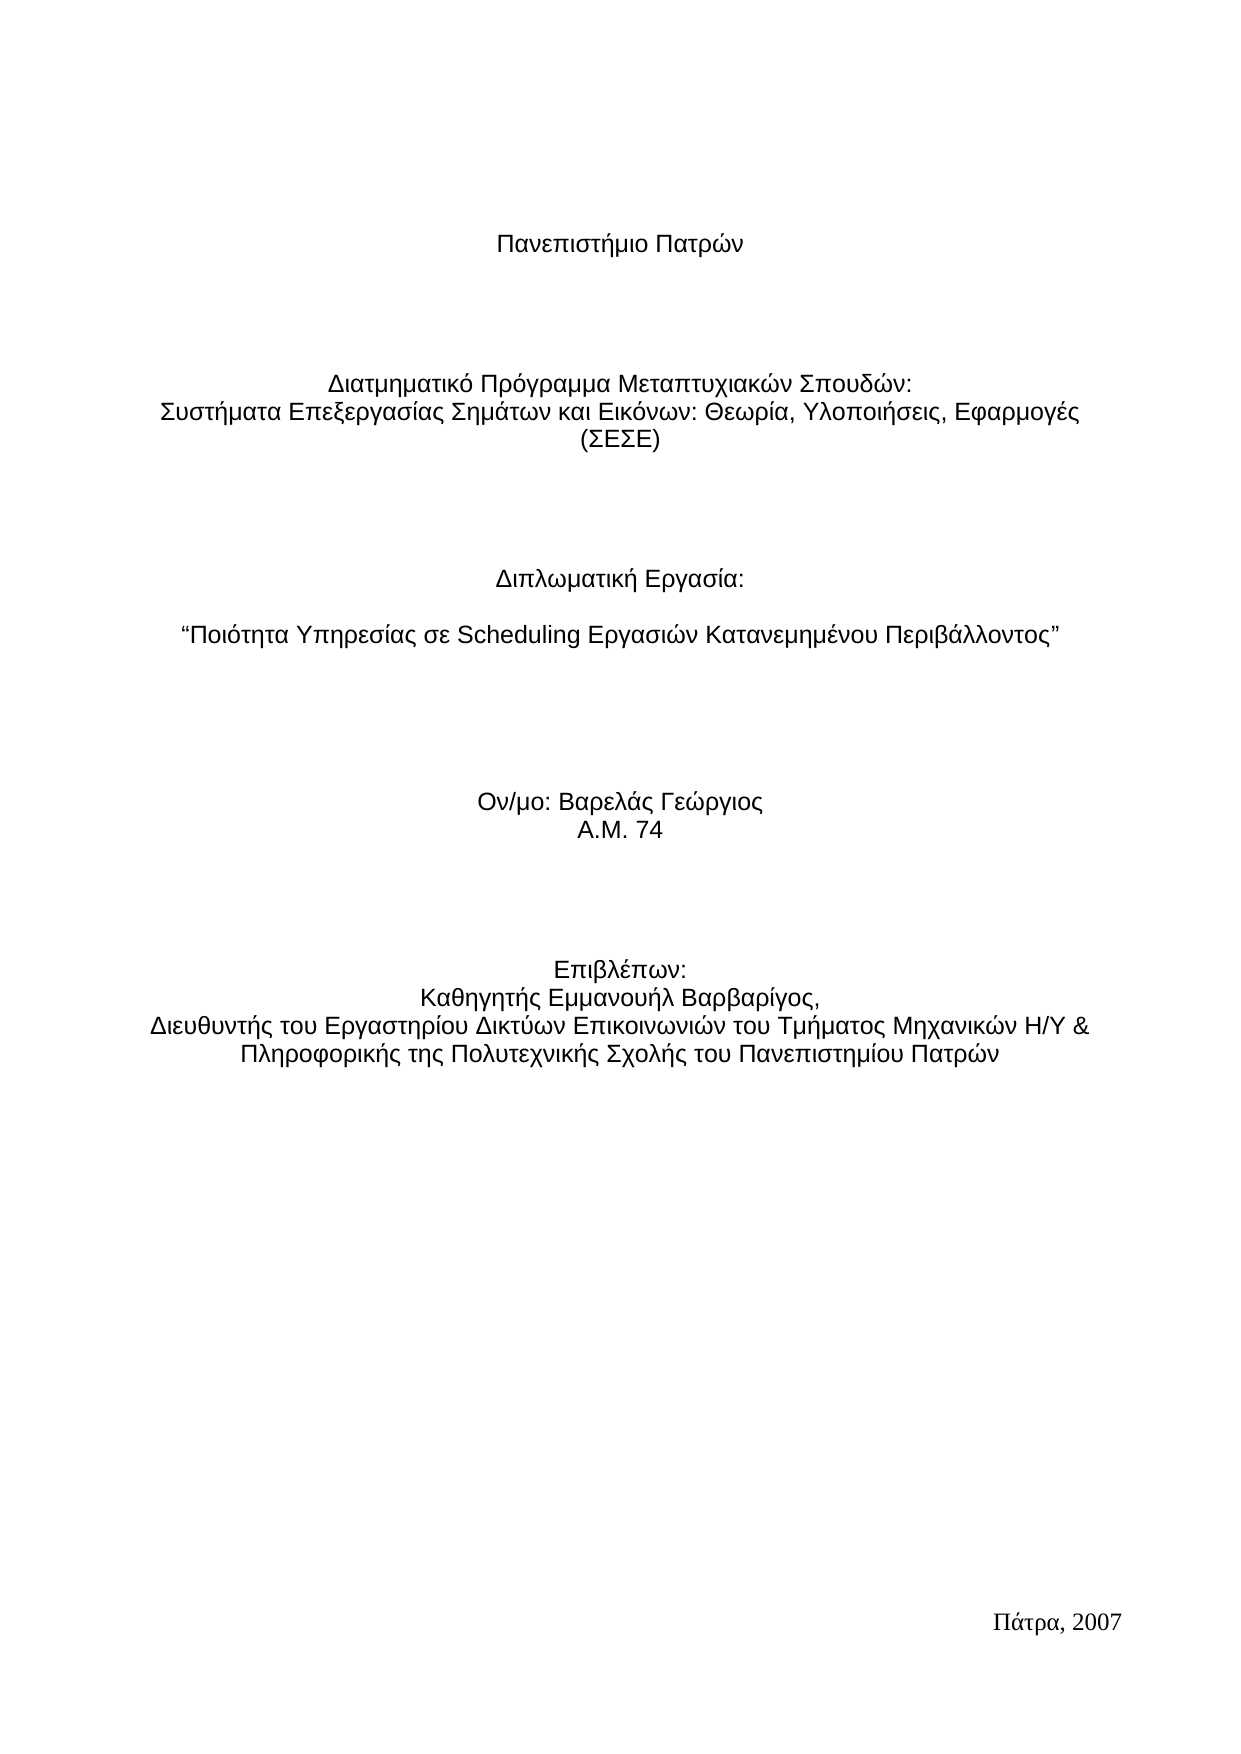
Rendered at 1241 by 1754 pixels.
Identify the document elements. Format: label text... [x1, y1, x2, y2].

text “Ποιότητα Υπηρεσίας σε Scheduling Εργασιών Κατανεμημένου Περιβάλλοντος” [118, 621, 1122, 648]
text Διευθυντής του Εργαστηρίου Δικτύων Επικοινωνιών του Τμήματος Μηχανικών Η/Υ & Πληροφορικής της Πολυτεχνικής Σχολής του Πανεπιστημίου Πατρών [118, 1011, 1122, 1067]
text Διατμηματικό Πρόγραμμα Μεταπτυχιακών Σπουδών: [118, 369, 1122, 397]
text Ον/μο: Βαρελάς Γεώργιος [118, 788, 1122, 816]
text Καθηγητής Εμμανουήλ Βαρβαρίγος, [118, 983, 1122, 1011]
text Επιβλέπων: [118, 956, 1122, 983]
text Διπλωματική Εργασία: [118, 565, 1122, 593]
text Συστήματα Επεξεργασίας Σημάτων και Εικόνων: Θεωρία, Υλοποιήσεις, Εφαρμογές (ΣΕΣΕ) [118, 397, 1122, 453]
text Α.Μ. 74 [118, 816, 1122, 844]
text Πανεπιστήμιο Πατρών [118, 230, 1122, 258]
